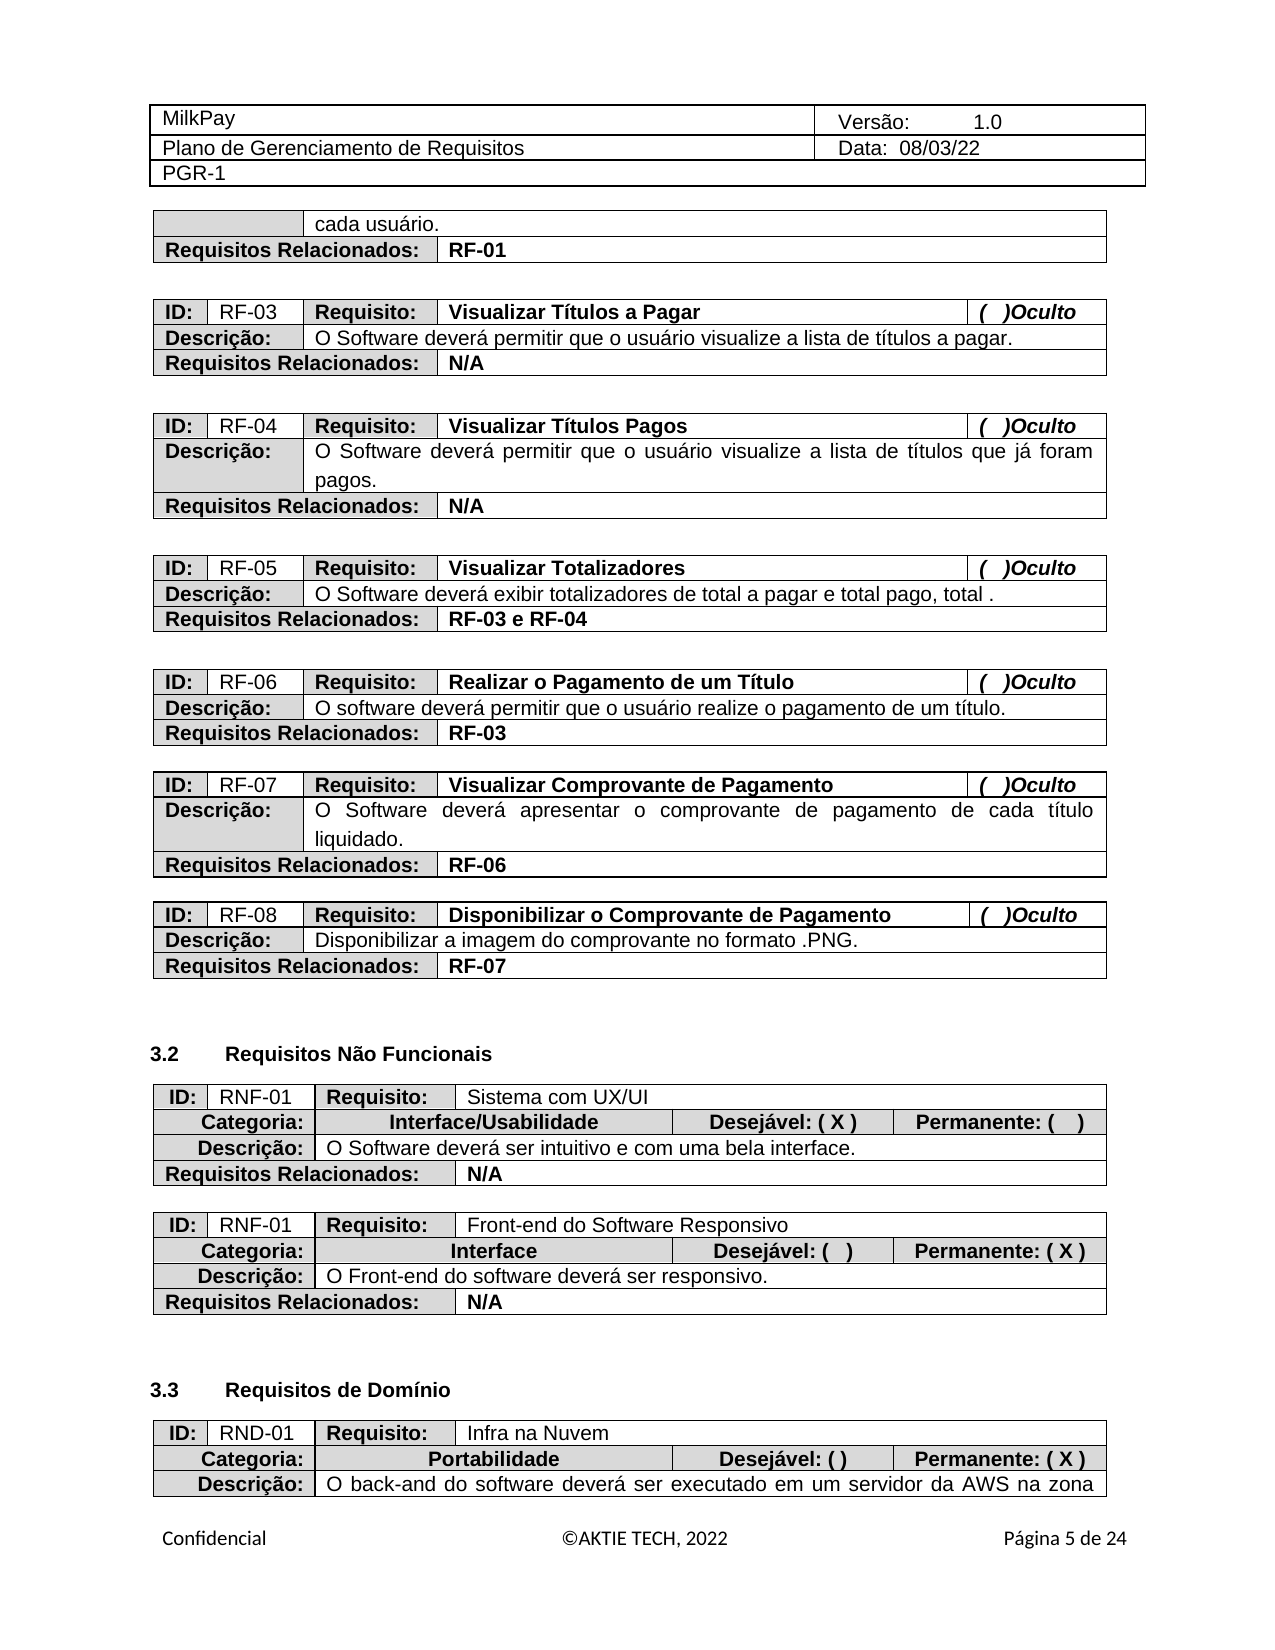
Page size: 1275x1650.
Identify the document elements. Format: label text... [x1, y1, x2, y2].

table_cell cada usuário. [304, 211, 1106, 236]
table_header Requisito: [304, 414, 437, 437]
table_cell Descrição: [154, 798, 303, 851]
table_cell N/A [438, 493, 1106, 517]
table_cell O Software deverá permitir que o usuário visualize a lista de títulos a pagar. [304, 325, 1106, 349]
table_cell Permanente: ( X ) [894, 1446, 1106, 1470]
table_header Requisito: [304, 670, 437, 694]
table_cell N/A [456, 1161, 1106, 1185]
table_header ( )Oculto [970, 903, 1106, 926]
table_header Disponibilizar o Comprovante de Pagamento [438, 903, 969, 926]
table_cell Categoria: [154, 1446, 314, 1470]
table_header Front-end do Software Responsivo [456, 1213, 1106, 1237]
table_cell Descrição: [154, 1135, 314, 1160]
table_header RF-04 [208, 414, 303, 437]
table_header RND-01 [208, 1421, 314, 1445]
table_cell Permanente: ( X ) [894, 1238, 1106, 1262]
table_header Realizar o Pagamento de um Título [438, 670, 967, 694]
table_header Requisito: [304, 773, 437, 796]
table_cell Requisitos Relacionados: [154, 350, 437, 375]
table_header Requisito: [316, 1421, 455, 1445]
table_cell RF-03 e RF-04 [438, 607, 1106, 631]
table_cell Desejável: ( ) [673, 1238, 893, 1262]
table_cell Requisitos Relacionados: [154, 852, 437, 876]
table_cell N/A [456, 1289, 1106, 1314]
table_cell Descrição: [154, 581, 303, 606]
table_header ID: [154, 1421, 207, 1445]
table_cell Permanente: ( ) [894, 1110, 1106, 1134]
table_header ID: [154, 556, 207, 580]
table_header ID: [154, 670, 207, 694]
table_cell Interface [316, 1238, 672, 1262]
table_header Requisito: [304, 556, 437, 580]
table_header ID: [154, 300, 207, 324]
table_header Requisito: [316, 1085, 455, 1108]
table_cell Descrição: [154, 1471, 314, 1496]
table_header RNF-01 [208, 1213, 314, 1237]
table_cell Desejável: ( ) [673, 1446, 893, 1470]
table_cell Requisitos Relacionados: [154, 237, 437, 262]
table_header Infra na Nuvem [456, 1421, 1106, 1445]
table_header Visualizar Comprovante de Pagamento [438, 773, 967, 796]
subtitle Requisitos Não Funcionais [150, 1042, 1125, 1066]
table_cell O back-and do software deverá ser executado em um servidor da AWS na zona [316, 1471, 1106, 1496]
table_header Visualizar Totalizadores [438, 556, 967, 580]
table_header ID: [154, 903, 207, 926]
subtitle Requisitos de Domínio [150, 1378, 1125, 1402]
table_cell RF-07 [438, 953, 1106, 978]
table_cell Descrição: [154, 439, 303, 492]
table_header Visualizar Títulos Pagos [438, 414, 967, 437]
table_cell O software deverá permitir que o usuário realize o pagamento de um título. [304, 695, 1106, 719]
table_header ID: [154, 773, 207, 796]
table_cell Descrição: [154, 695, 303, 719]
table_cell Interface/Usabilidade [316, 1110, 672, 1134]
table_header Visualizar Títulos a Pagar [438, 300, 967, 324]
table_header ( )Oculto [968, 773, 1106, 796]
table_cell [154, 211, 303, 236]
table_cell Requisitos Relacionados: [154, 493, 437, 517]
table_cell Categoria: [154, 1238, 314, 1262]
table_header ( )Oculto [968, 300, 1106, 324]
table_header RF-08 [208, 903, 303, 926]
table_cell O Software deverá permitir que o usuário visualize a lista de títulos que já foram pagos. [304, 439, 1106, 492]
table_header ID: [154, 1085, 207, 1108]
table_cell Requisitos Relacionados: [154, 720, 437, 745]
table_header ID: [154, 414, 207, 437]
table_header ( )Oculto [968, 556, 1106, 580]
table_header RF-06 [208, 670, 303, 694]
table_header Sistema com UX/UI [456, 1085, 1106, 1108]
table_header Requisito: [304, 300, 437, 324]
table_cell RF-03 [438, 720, 1106, 745]
table_header RF-07 [208, 773, 303, 796]
table_cell Portabilidade [316, 1446, 672, 1470]
table_cell Descrição: [154, 325, 303, 349]
table_cell O Software deverá ser intuitivo e com uma bela interface. [316, 1135, 1106, 1160]
table_cell Requisitos Relacionados: [154, 1289, 455, 1314]
table_cell RF-06 [438, 852, 1106, 876]
table_header RF-05 [208, 556, 303, 580]
table_cell Descrição: [154, 1264, 314, 1288]
table_cell Requisitos Relacionados: [154, 953, 437, 978]
table_cell O Software deverá apresentar o comprovante de pagamento de cada título liquidado. [304, 798, 1106, 851]
table_header ID: [154, 1213, 207, 1237]
table_cell Disponibilizar a imagem do comprovante no formato .PNG. [304, 928, 1106, 952]
table_cell O Front-end do software deverá ser responsivo. [316, 1264, 1106, 1288]
table_cell Requisitos Relacionados: [154, 607, 437, 631]
table_cell RF-01 [438, 237, 1106, 262]
table_cell Descrição: [154, 928, 303, 952]
table_header RNF-01 [208, 1085, 314, 1108]
table_header Requisito: [316, 1213, 455, 1237]
table_header RF-03 [208, 300, 303, 324]
table_cell Categoria: [154, 1110, 314, 1134]
table_header Requisito: [304, 903, 437, 926]
table_cell N/A [438, 350, 1106, 375]
table_cell Desejável: ( X ) [673, 1110, 893, 1134]
table_cell Requisitos Relacionados: [154, 1161, 455, 1185]
table_header ( )Oculto [968, 414, 1106, 437]
table_header ( )Oculto [968, 670, 1106, 694]
table_cell O Software deverá exibir totalizadores de total a pagar e total pago, total . [304, 581, 1106, 606]
